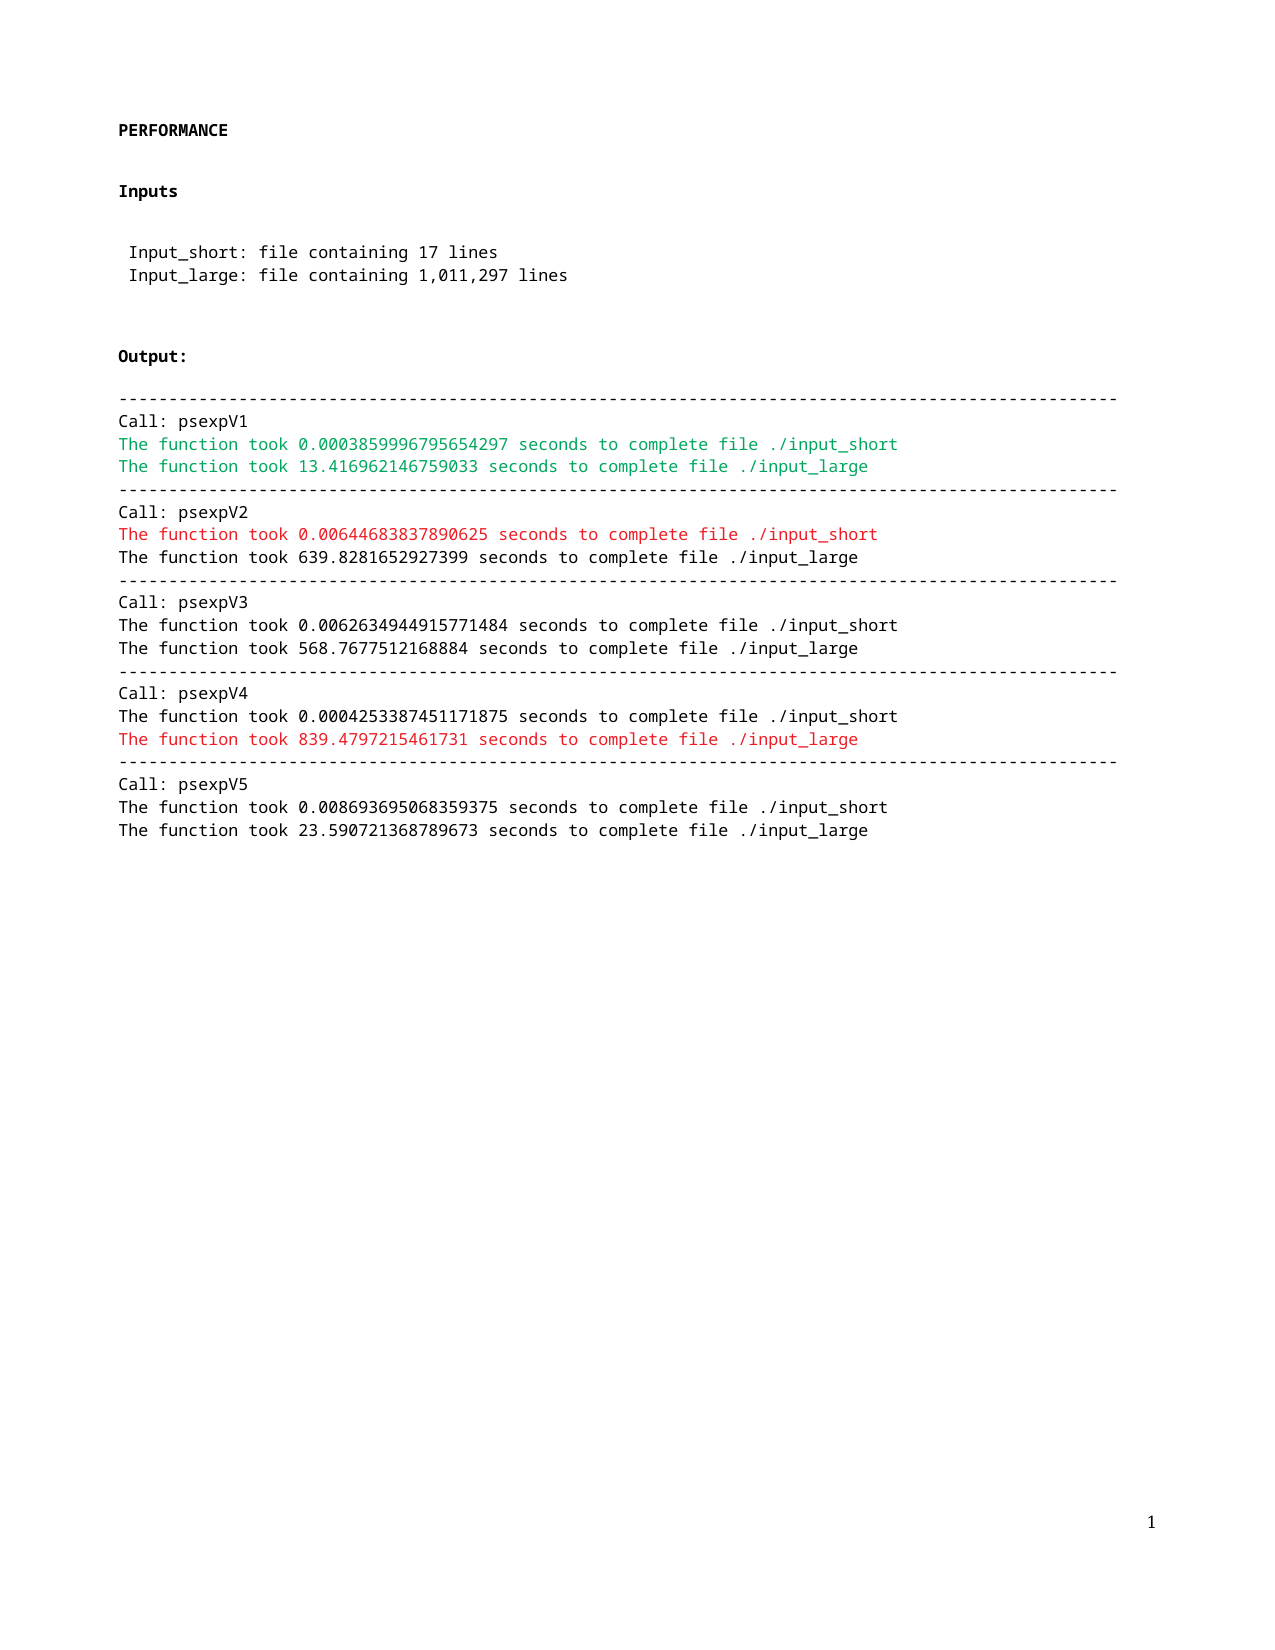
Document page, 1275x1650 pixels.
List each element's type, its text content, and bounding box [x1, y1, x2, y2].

text The function took 0.008693695068359375 seconds to complete file ./input_short [118, 795, 1157, 818]
text ---------------------------------------------------------------------------------------------------- [118, 750, 1157, 773]
text ---------------------------------------------------------------------------------------------------- [118, 387, 1157, 409]
text Input_large: file containing 1,011,297 lines [118, 264, 1157, 286]
text The function took 23.590721368789673 seconds to complete file ./input_large [118, 818, 1157, 841]
text Input_short: file containing 17 lines [118, 241, 1157, 264]
text Inputs [118, 179, 1157, 202]
text Call: psexpV3 [118, 591, 1157, 614]
text The function took 839.4797215461731 seconds to complete file ./input_large [118, 727, 1157, 750]
text Call: psexpV2 [118, 500, 1157, 523]
text The function took 0.0004253387451171875 seconds to complete file ./input_short [118, 704, 1157, 727]
text The function took 13.416962146759033 seconds to complete file ./input_large [118, 455, 1157, 477]
text The function took 0.00644683837890625 seconds to complete file ./input_short [118, 523, 1157, 546]
text The function took 639.8281652927399 seconds to complete file ./input_large [118, 546, 1157, 568]
text PERFORMANCE [118, 118, 1157, 141]
text Output: [118, 344, 1157, 367]
text Call: psexpV4 [118, 682, 1157, 704]
text Call: psexpV5 [118, 773, 1157, 795]
text The function took 0.0003859996795654297 seconds to complete file ./input_short [118, 432, 1157, 455]
text ---------------------------------------------------------------------------------------------------- [118, 477, 1157, 500]
text The function took 568.7677512168884 seconds to complete file ./input_large [118, 636, 1157, 659]
text Call: psexpV1 [118, 409, 1157, 432]
text The function took 0.0062634944915771484 seconds to complete file ./input_short [118, 614, 1157, 636]
text ---------------------------------------------------------------------------------------------------- [118, 568, 1157, 591]
text ---------------------------------------------------------------------------------------------------- [118, 659, 1157, 682]
